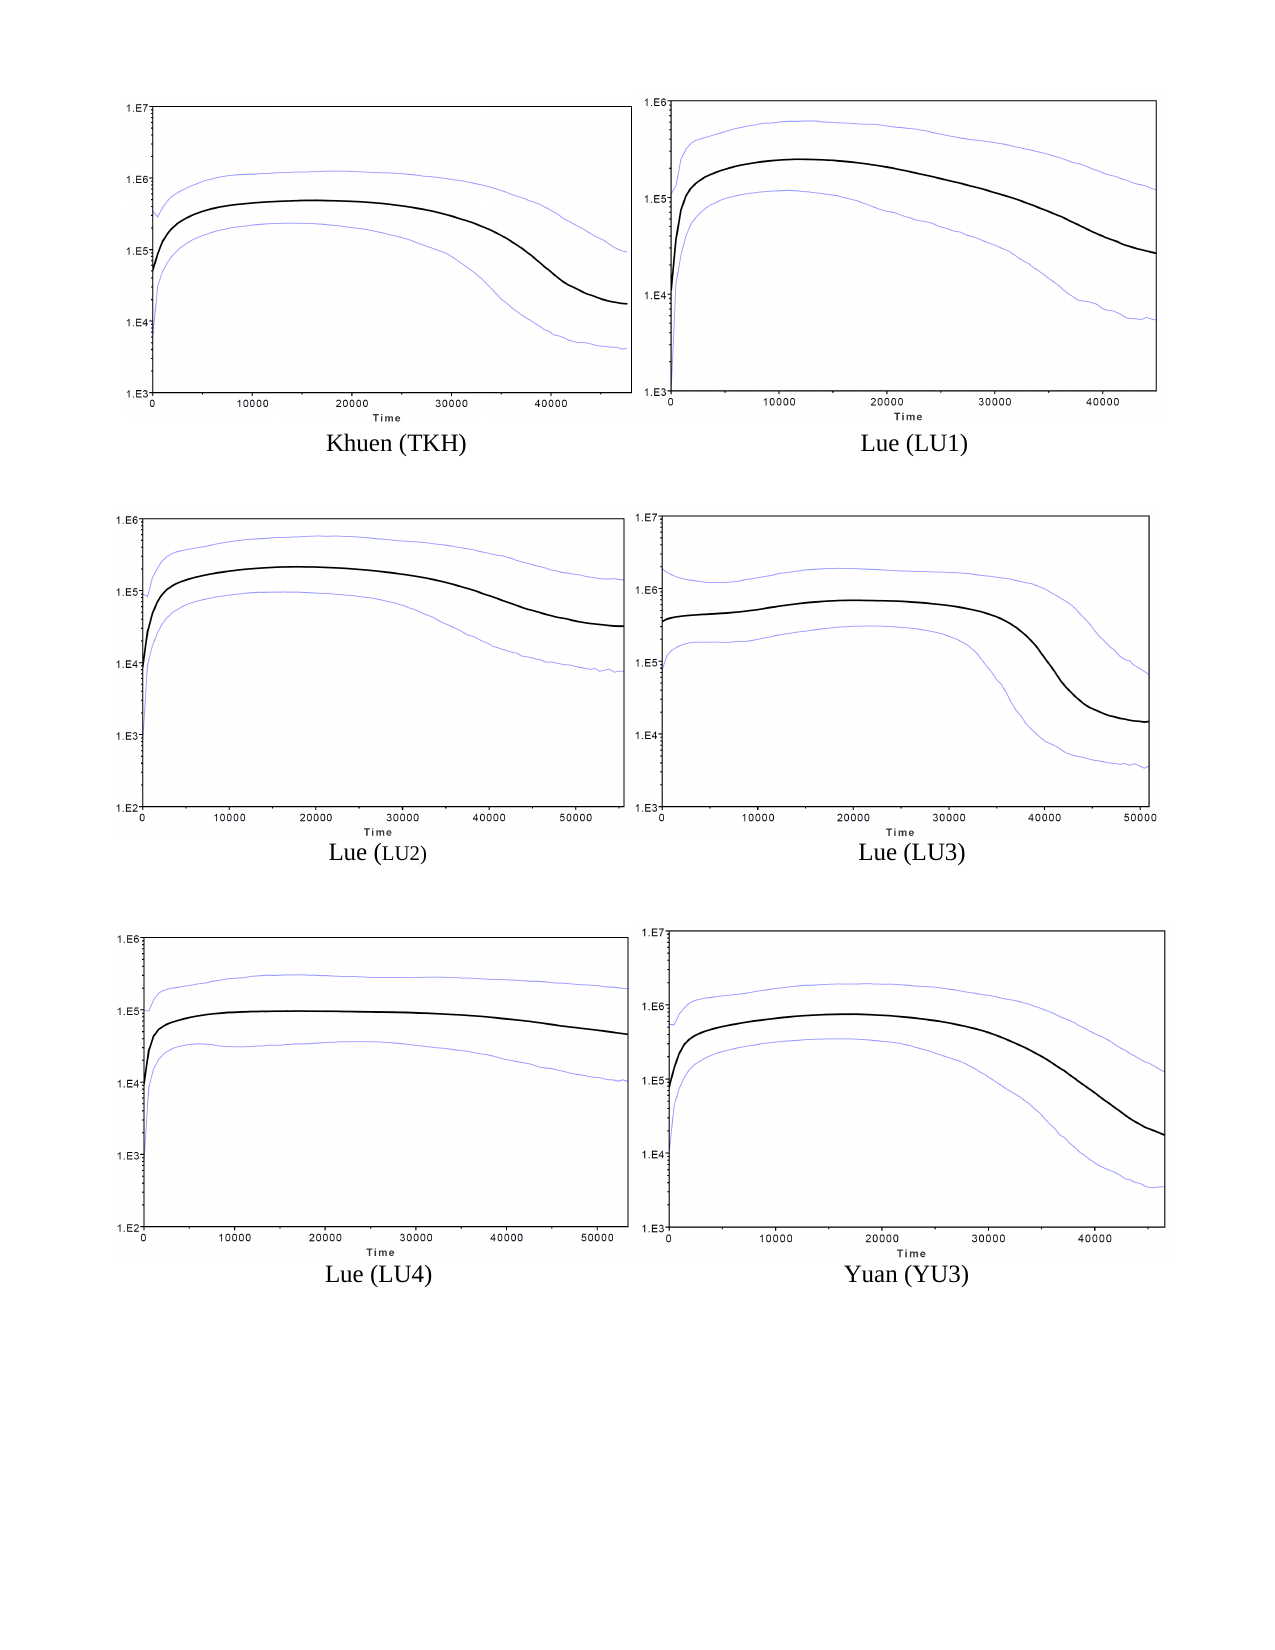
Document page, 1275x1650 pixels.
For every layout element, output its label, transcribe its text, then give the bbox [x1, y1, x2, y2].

text Lue (LU4) Yuan (YU3) [112, 1259, 1181, 1288]
text Khuen (TKH) Lue (LU1) [112, 428, 1181, 456]
text Lue (LU2) Lue (LU3) [112, 837, 1181, 866]
